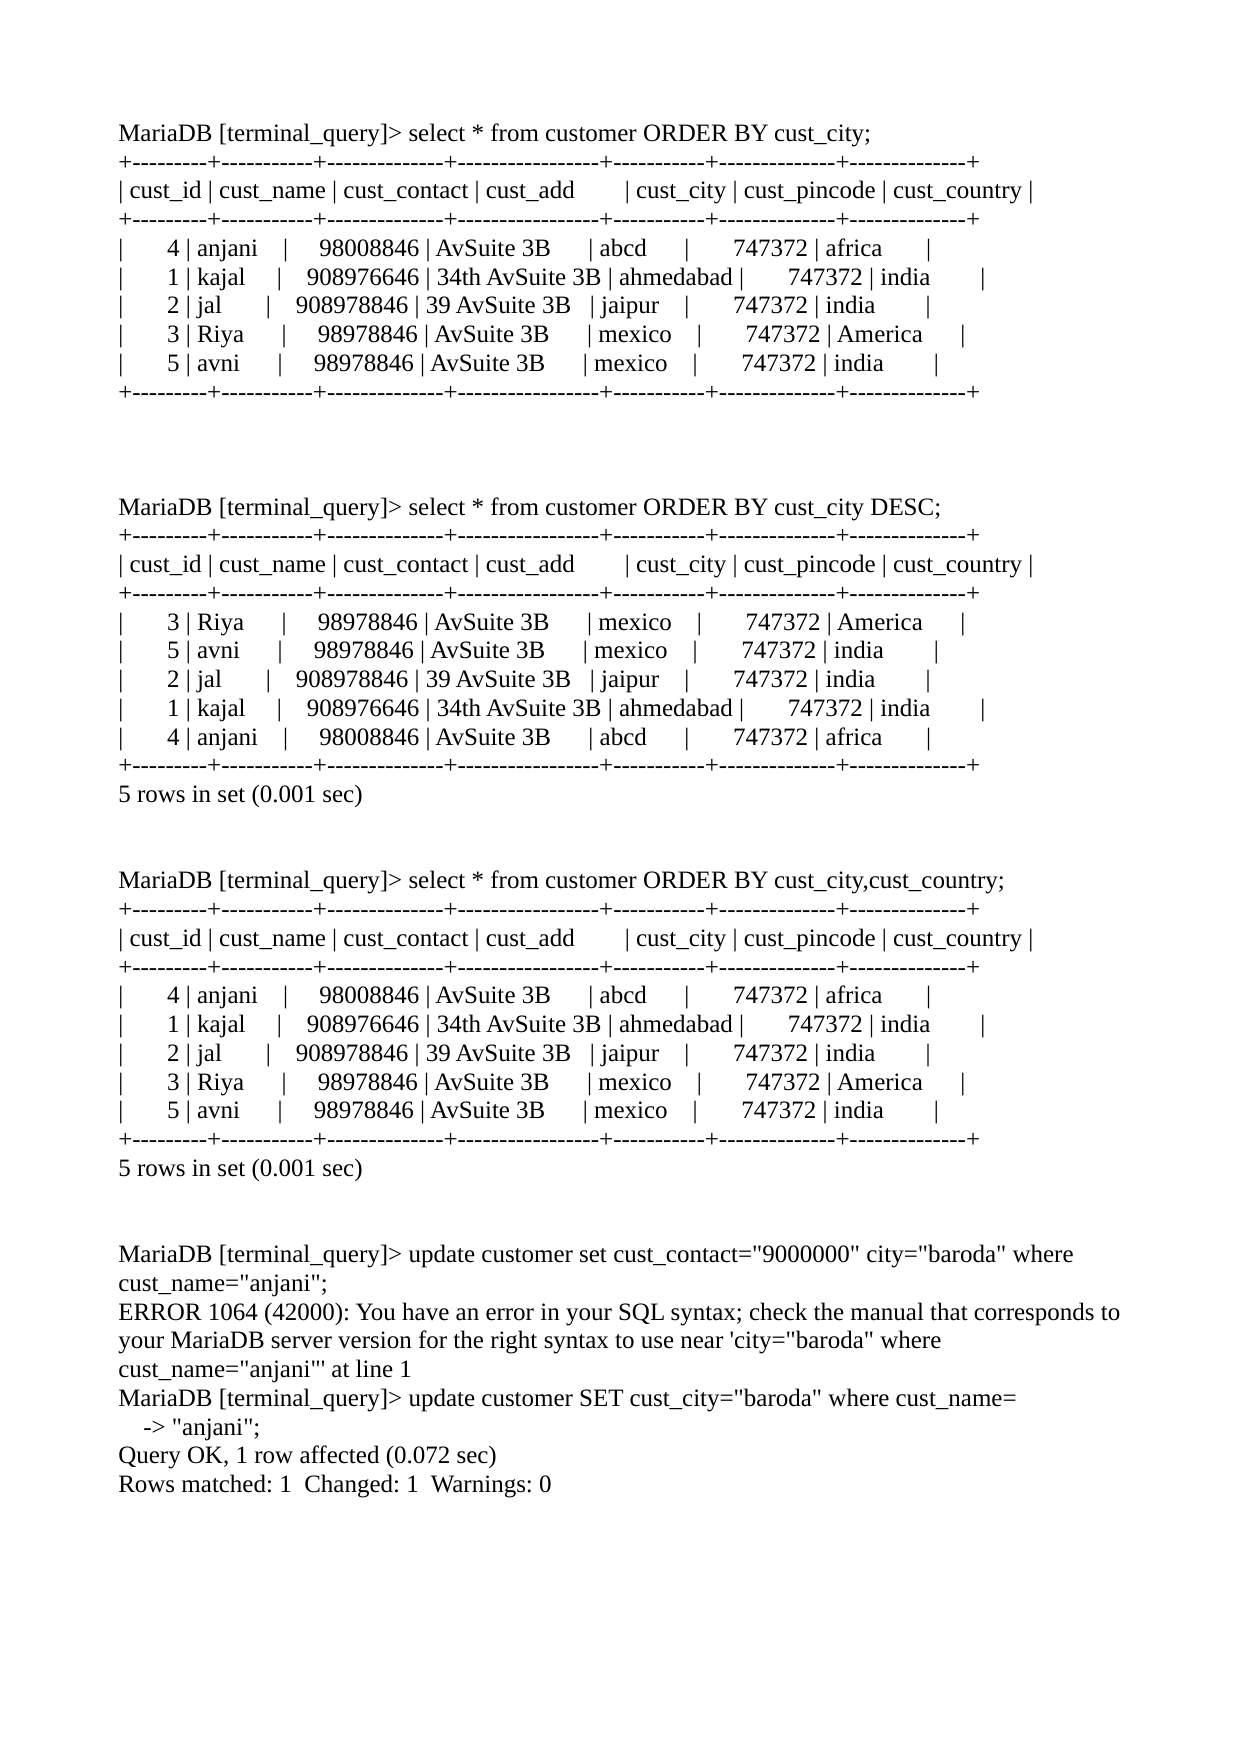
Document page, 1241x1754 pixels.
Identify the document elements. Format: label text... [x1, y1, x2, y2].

text | cust_id | cust_name | cust_contact | cust_add | cust_city | cust_pincode | cust_country | [118, 923, 1122, 952]
text | 4 | anjani | 98008846 | AvSuite 3B | abcd | 747372 | africa | [118, 233, 1122, 262]
text Rows matched: 1 Changed: 1 Warnings: 0 [118, 1469, 1122, 1498]
text +---------+-----------+--------------+-----------------+-----------+--------------+--------------+ [118, 147, 1122, 176]
text +---------+-----------+--------------+-----------------+-----------+--------------+--------------+ [118, 521, 1122, 549]
text +---------+-----------+--------------+-----------------+-----------+--------------+--------------+ [118, 204, 1122, 233]
text | 5 | avni | 98978846 | AvSuite 3B | mexico | 747372 | india | [118, 1096, 1122, 1124]
text | 3 | Riya | 98978846 | AvSuite 3B | mexico | 747372 | America | [118, 607, 1122, 636]
text | 3 | Riya | 98978846 | AvSuite 3B | mexico | 747372 | America | [118, 319, 1122, 348]
text | cust_id | cust_name | cust_contact | cust_add | cust_city | cust_pincode | cust_country | [118, 176, 1122, 204]
text -> "anjani"; [118, 1412, 1122, 1441]
text | 4 | anjani | 98008846 | AvSuite 3B | abcd | 747372 | africa | [118, 981, 1122, 1009]
text MariaDB [terminal_query]> update customer set cust_contact="9000000" city="baroda" where cust_name="anjani"; [118, 1239, 1122, 1297]
text | 3 | Riya | 98978846 | AvSuite 3B | mexico | 747372 | America | [118, 1067, 1122, 1096]
text +---------+-----------+--------------+-----------------+-----------+--------------+--------------+ [118, 952, 1122, 981]
text Query OK, 1 row affected (0.072 sec) [118, 1441, 1122, 1469]
text +---------+-----------+--------------+-----------------+-----------+--------------+--------------+ [118, 751, 1122, 779]
text | 2 | jal | 908978846 | 39 AvSuite 3B | jaipur | 747372 | india | [118, 664, 1122, 693]
text | 2 | jal | 908978846 | 39 AvSuite 3B | jaipur | 747372 | india | [118, 291, 1122, 319]
text +---------+-----------+--------------+-----------------+-----------+--------------+--------------+ [118, 1124, 1122, 1153]
text +---------+-----------+--------------+-----------------+-----------+--------------+--------------+ [118, 377, 1122, 406]
text | 1 | kajal | 908976646 | 34th AvSuite 3B | ahmedabad | 747372 | india | [118, 262, 1122, 291]
text | 5 | avni | 98978846 | AvSuite 3B | mexico | 747372 | india | [118, 348, 1122, 377]
text MariaDB [terminal_query]> update customer SET cust_city="baroda" where cust_name= [118, 1383, 1122, 1412]
text | 4 | anjani | 98008846 | AvSuite 3B | abcd | 747372 | africa | [118, 722, 1122, 751]
text ERROR 1064 (42000): You have an error in your SQL syntax; check the manual that corresponds to your MariaDB server version for the right syntax to use near 'city="baroda" where cust_name="anjani"' at line 1 [118, 1297, 1122, 1383]
text | 1 | kajal | 908976646 | 34th AvSuite 3B | ahmedabad | 747372 | india | [118, 1009, 1122, 1038]
text 5 rows in set (0.001 sec) [118, 779, 1122, 808]
text 5 rows in set (0.001 sec) [118, 1153, 1122, 1182]
text MariaDB [terminal_query]> select * from customer ORDER BY cust_city,cust_country; [118, 866, 1122, 894]
text MariaDB [terminal_query]> select * from customer ORDER BY cust_city DESC; [118, 492, 1122, 521]
text | 2 | jal | 908978846 | 39 AvSuite 3B | jaipur | 747372 | india | [118, 1038, 1122, 1067]
text | cust_id | cust_name | cust_contact | cust_add | cust_city | cust_pincode | cust_country | [118, 549, 1122, 578]
text +---------+-----------+--------------+-----------------+-----------+--------------+--------------+ [118, 894, 1122, 923]
text MariaDB [terminal_query]> select * from customer ORDER BY cust_city; [118, 118, 1122, 147]
text | 1 | kajal | 908976646 | 34th AvSuite 3B | ahmedabad | 747372 | india | [118, 693, 1122, 722]
text | 5 | avni | 98978846 | AvSuite 3B | mexico | 747372 | india | [118, 636, 1122, 664]
text +---------+-----------+--------------+-----------------+-----------+--------------+--------------+ [118, 578, 1122, 607]
